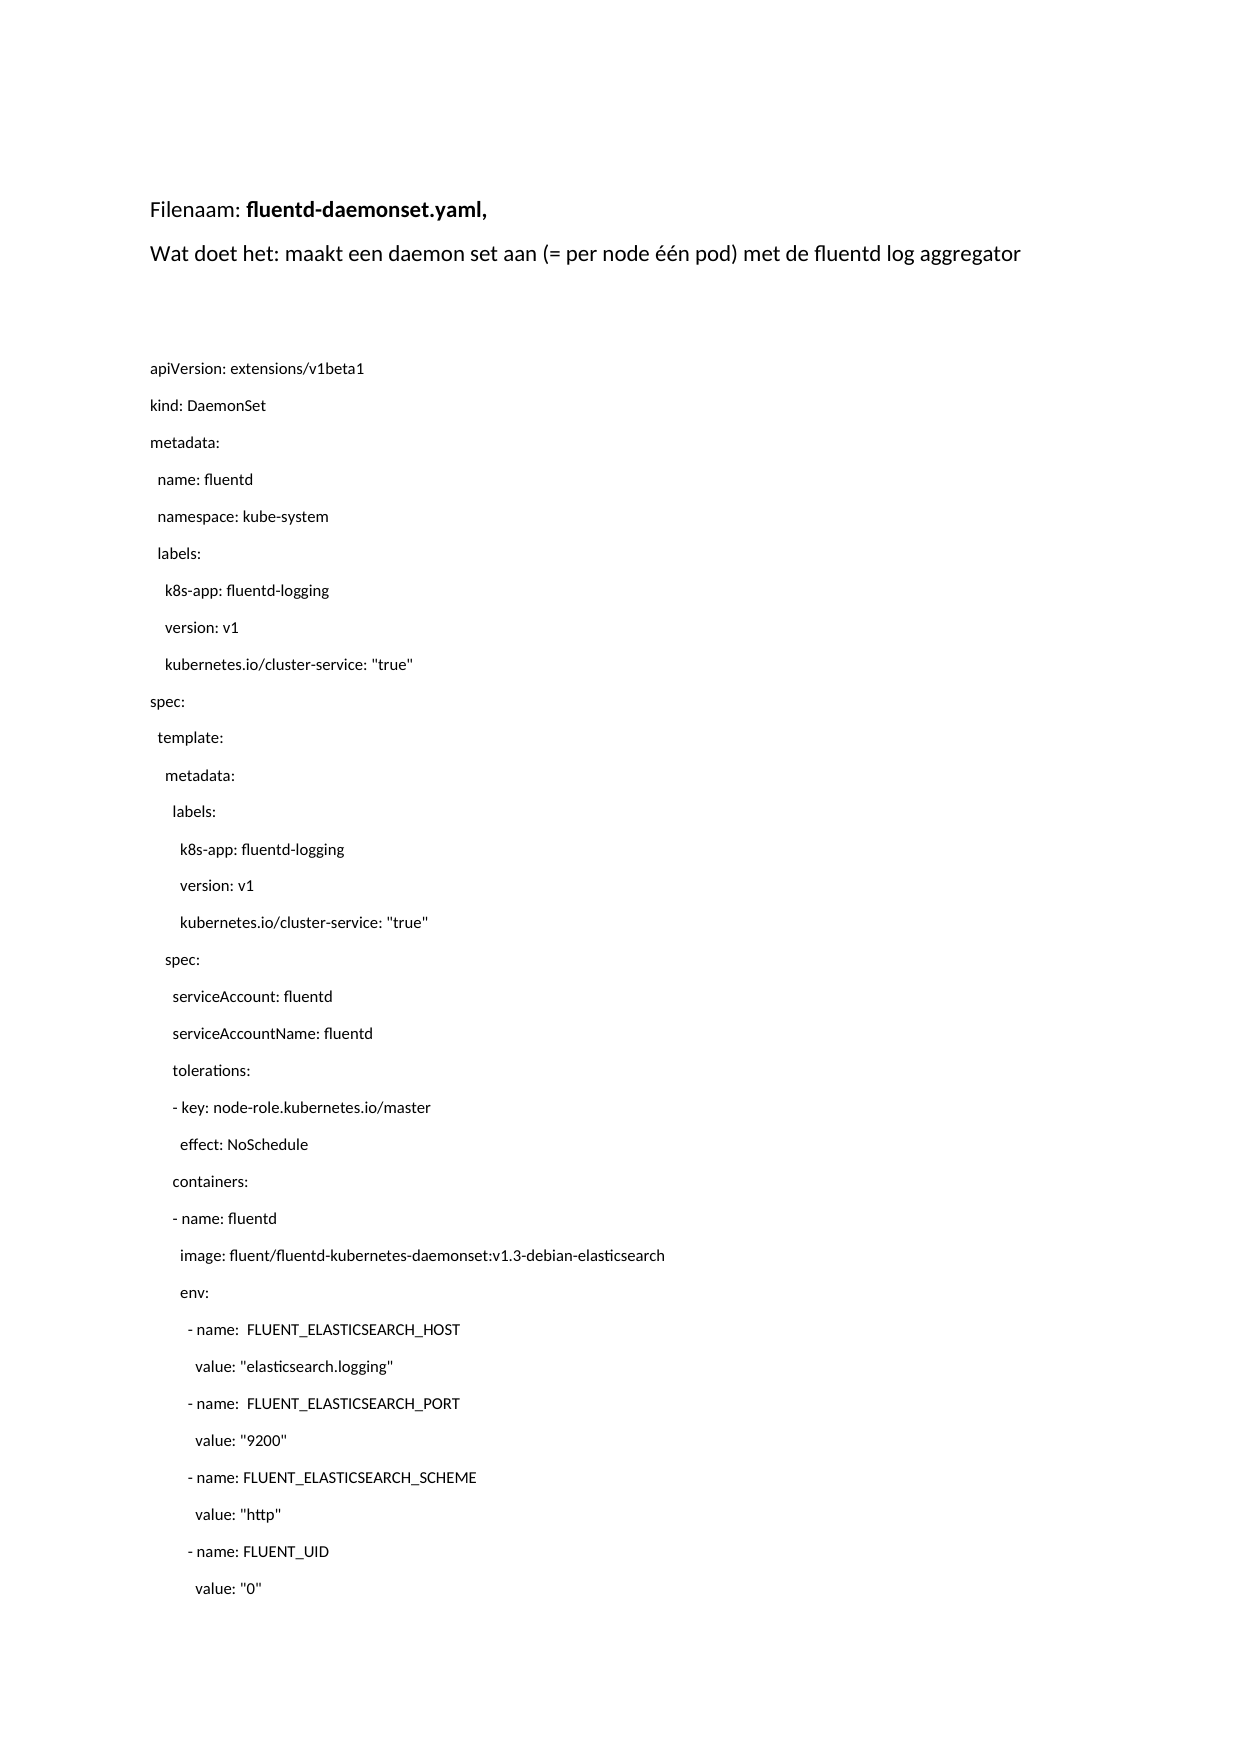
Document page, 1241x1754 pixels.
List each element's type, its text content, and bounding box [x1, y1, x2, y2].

text labels: [150, 802, 1090, 822]
text Wat doet het: maakt een daemon set aan (= per node één pod) met de fluentd log aggregator [150, 239, 1090, 267]
text - name: FLUENT_ELASTICSEARCH_PORT [150, 1393, 1090, 1414]
text Filenaam: fluentd-daemonset.yaml, [150, 195, 1090, 223]
text name: fluentd [150, 469, 1090, 489]
text image: fluent/fluentd-kubernetes-daemonset:v1.3-debian-elasticsearch [150, 1246, 1090, 1266]
text containers: [150, 1172, 1090, 1192]
text version: v1 [150, 876, 1090, 896]
text - name: FLUENT_ELASTICSEARCH_SCHEME [150, 1467, 1090, 1488]
text template: [150, 728, 1090, 748]
text k8s-app: fluentd-logging [150, 580, 1090, 600]
text env: [150, 1282, 1090, 1303]
text value: "elasticsearch.logging" [150, 1356, 1090, 1377]
text value: "9200" [150, 1430, 1090, 1451]
text kubernetes.io/cluster-service: "true" [150, 913, 1090, 933]
text kind: DaemonSet [150, 395, 1090, 415]
text serviceAccount: fluentd [150, 987, 1090, 1007]
text - name: FLUENT_ELASTICSEARCH_HOST [150, 1319, 1090, 1340]
text spec: [150, 691, 1090, 711]
text version: v1 [150, 617, 1090, 637]
text tolerations: [150, 1061, 1090, 1081]
text metadata: [150, 765, 1090, 785]
text kubernetes.io/cluster-service: "true" [150, 654, 1090, 674]
text metadata: [150, 432, 1090, 452]
text effect: NoSchedule [150, 1134, 1090, 1155]
text - name: fluentd [150, 1208, 1090, 1229]
text spec: [150, 950, 1090, 970]
text apiVersion: extensions/v1beta1 [150, 358, 1090, 378]
text k8s-app: fluentd-logging [150, 839, 1090, 859]
text value: "0" [150, 1578, 1090, 1599]
text - name: FLUENT_UID [150, 1541, 1090, 1562]
text serviceAccountName: fluentd [150, 1024, 1090, 1044]
text - key: node-role.kubernetes.io/master [150, 1098, 1090, 1118]
text value: "http" [150, 1504, 1090, 1525]
text namespace: kube-system [150, 506, 1090, 526]
text labels: [150, 543, 1090, 563]
